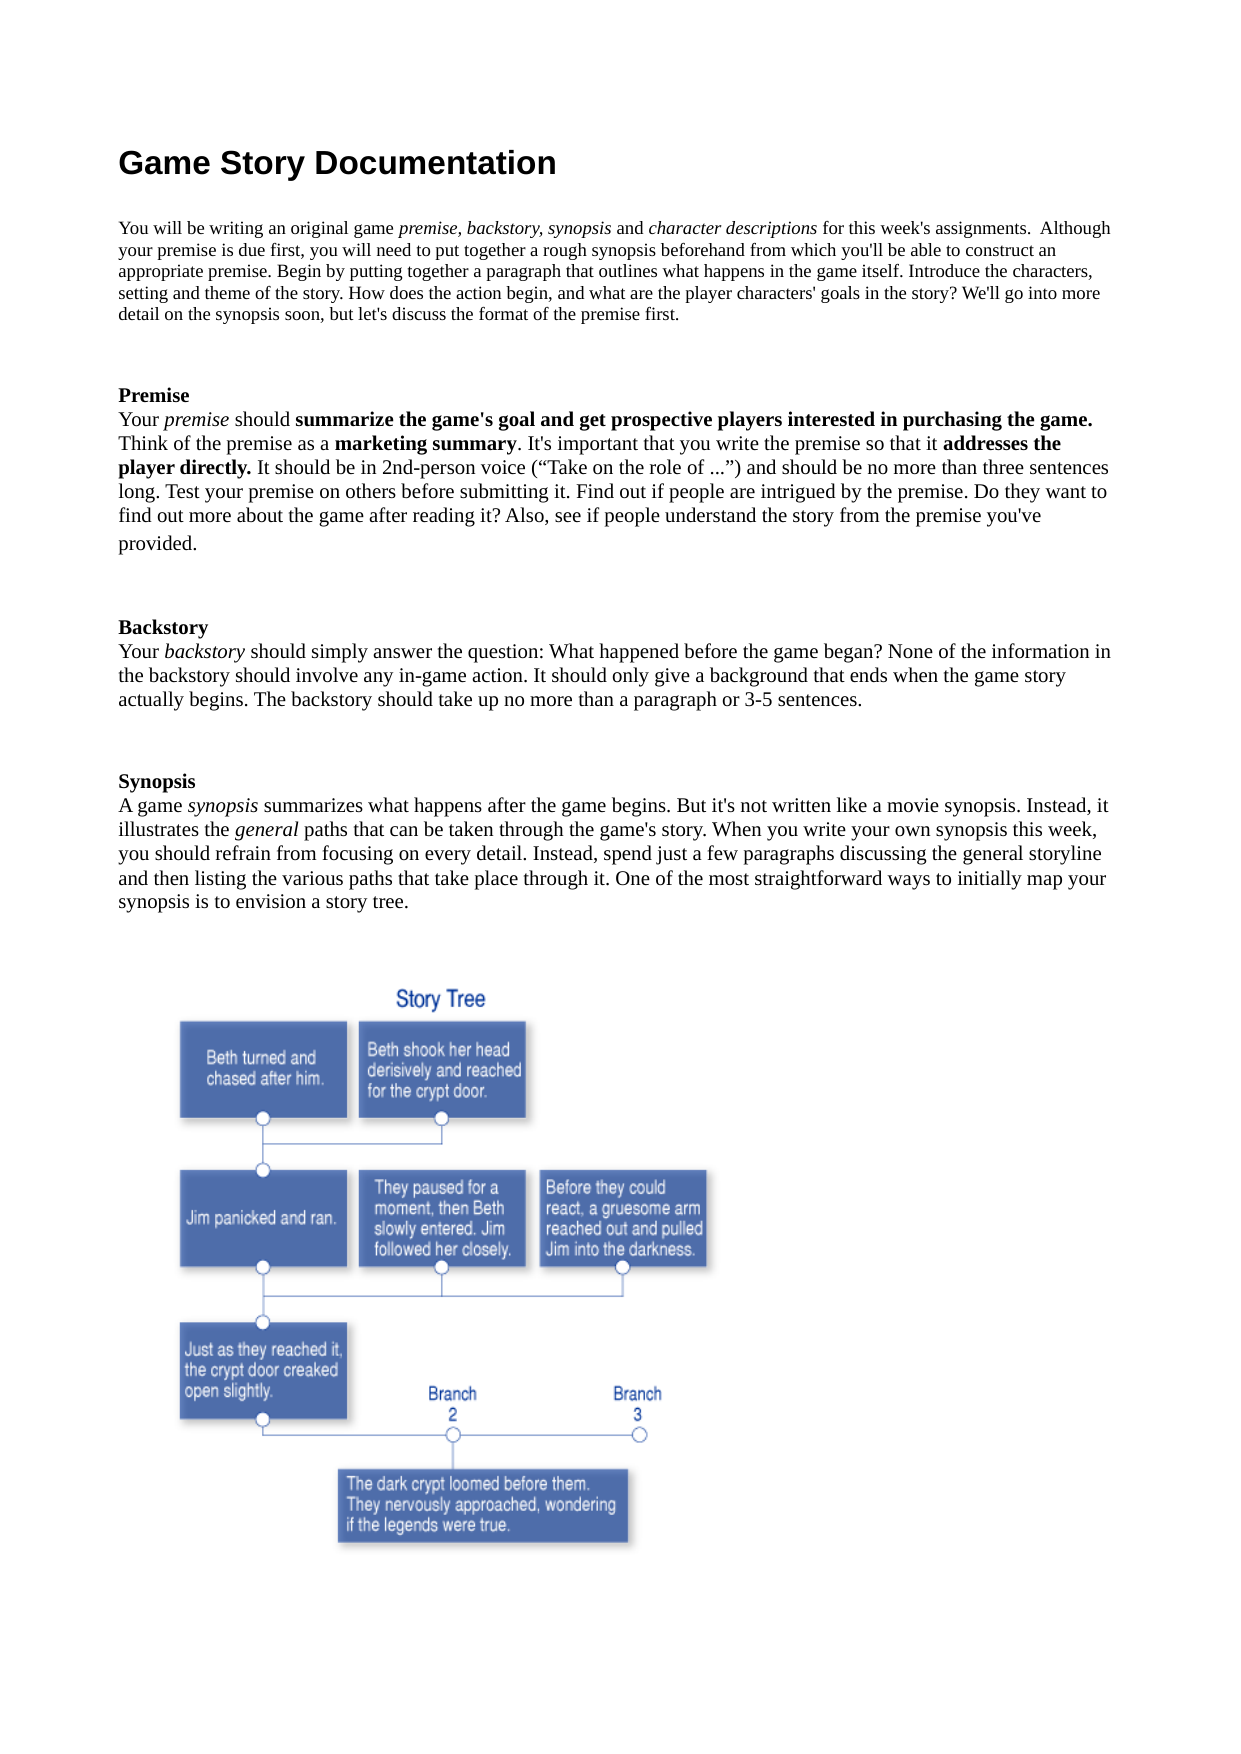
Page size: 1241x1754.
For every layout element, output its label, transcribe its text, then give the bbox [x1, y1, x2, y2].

subtitle Game Story Documentation [118, 143, 1122, 182]
subtitle Backstory Your backstory should simply answer the question: What happened before the game began? None of the information in the backstory should involve any in-game action. It should only give a background that ends when the game story actually begins. The backstory should take up no more than a paragraph or 3-5 sentences. [118, 614, 1122, 711]
subtitle Synopsis A game synopsis summarizes what happens after the game begins. But it's not written like a movie synopsis. Instead, it illustrates the general paths that can be taken through the game's story. When you write your own synopsis this week, you should refrain from focusing on every detail. Instead, spend just a few paragraphs discussing the general storyline and then listing the various paths that take place through it. One of the most straightforward ways to initially map your synopsis is to envision a story tree. [118, 769, 1122, 913]
picture [133, 979, 760, 1555]
text You will be writing an original game premise, backstory, synopsis and character descriptions for this week's assignments. Although your premise is due first, you will need to put together a rough synopsis beforehand from which you'll be able to construct an appropriate premise. Begin by putting together a paragraph that outlines what happens in the game itself. Introduce the characters, setting and theme of the story. How does the action begin, and what are the player characters' goals in the story? We'll go into more detail on the synopsis soon, but let's discuss the format of the premise first. [118, 217, 1122, 325]
subtitle Premise Your premise should summarize the game's goal and get prospective players interested in purchasing the game. Think of the premise as a marketing summary. It's important that you write the premise so that it addresses the player directly. It should be in 2nd-person voice (“Take on the role of ...”) and should be no more than three sentences long. Test your premise on others before submitting it. Find out if people are intrigued by the premise. Do they want to find out more about the game after reading it? Also, see if people understand the story from the premise you've provided. [118, 383, 1122, 556]
